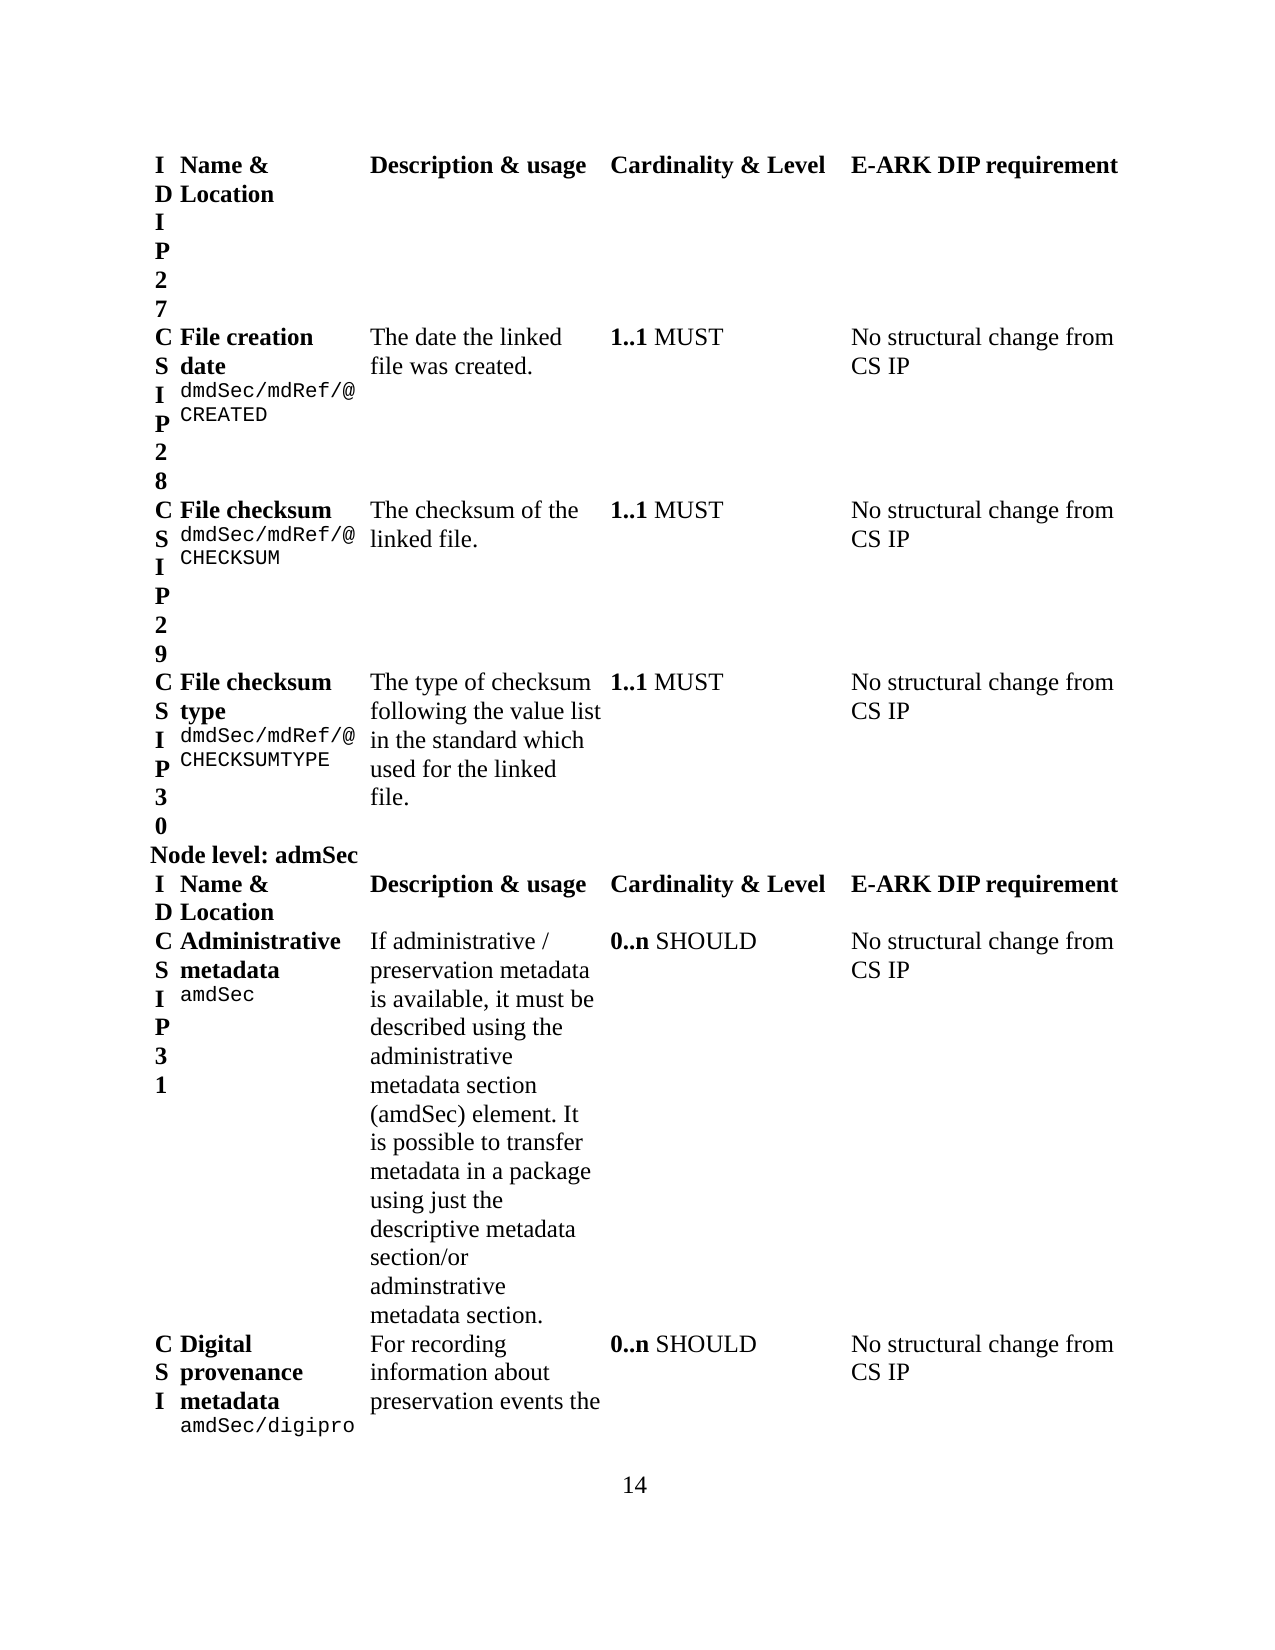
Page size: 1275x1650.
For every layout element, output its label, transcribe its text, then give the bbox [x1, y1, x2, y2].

table_header Name & Location [175, 869, 365, 926]
table_cell No structural change from CS IP [846, 668, 1125, 840]
table_cell 1..1 MUST [606, 668, 846, 840]
table_cell No structural change from CS IP [846, 1329, 1125, 1439]
table_cell The date the linked file was created. [365, 323, 606, 495]
table_header Description & usage [365, 869, 606, 926]
table_cell Digital provenance metadata amdSec/digipro [175, 1329, 365, 1439]
table_header ID [150, 150, 175, 207]
table_cell If administrative / preservation metadata is available, it must be described using the administrative metadata section (amdSec) element. It is possible to transfer metadata in a package using just the descriptive metadata section/or adminstrative metadata section. [365, 926, 606, 1329]
table_cell [175, 208, 365, 322]
table_cell 1..1 MUST [606, 323, 846, 495]
table_cell No structural change from CS IP [846, 495, 1125, 667]
table_cell 0..n SHOULD [606, 926, 846, 1329]
table_cell File checksum dmdSec/mdRef/@CHECKSUM [175, 495, 365, 667]
table_cell [846, 208, 1125, 322]
table_cell CSIP29 [150, 495, 175, 667]
table_header Description & usage [365, 150, 606, 207]
table_cell 0..n SHOULD [606, 1329, 846, 1439]
table_cell CSIP30 [150, 668, 175, 840]
table_header E-ARK DIP require­ment [846, 869, 1125, 926]
table_cell File checksum type dmdSec/mdRef/@CHECKSUMTYPE [175, 668, 365, 840]
table_cell No structural change from CS IP [846, 323, 1125, 495]
table_cell 1..1 MUST [606, 495, 846, 667]
table_cell CSIP28 [150, 323, 175, 495]
table_cell Administrative metadata amdSec [175, 926, 365, 1329]
table_cell [606, 208, 846, 322]
table_cell No structural change from CS IP [846, 926, 1125, 1329]
table_header Name & Location [175, 150, 365, 207]
text Node level: admSec [150, 840, 1125, 869]
table_header E-ARK DIP require­ment [846, 150, 1125, 207]
table_header Cardi­nality & Level [606, 150, 846, 207]
table_cell [365, 208, 606, 322]
table_header Cardi­nality & Level [606, 869, 846, 926]
table_cell For recording information about preservation events the [365, 1329, 606, 1439]
table_cell CSIP31 [150, 926, 175, 1329]
table_cell The checksum of the linked file. [365, 495, 606, 667]
table_cell IP27 [150, 208, 175, 322]
table_cell File creation date dmdSec/mdRef/@CREATED [175, 323, 365, 495]
table_cell CSI [150, 1329, 175, 1439]
table_cell The type of checksum following the value list in the standard which used for the linked file. [365, 668, 606, 840]
table_header ID [150, 869, 175, 926]
